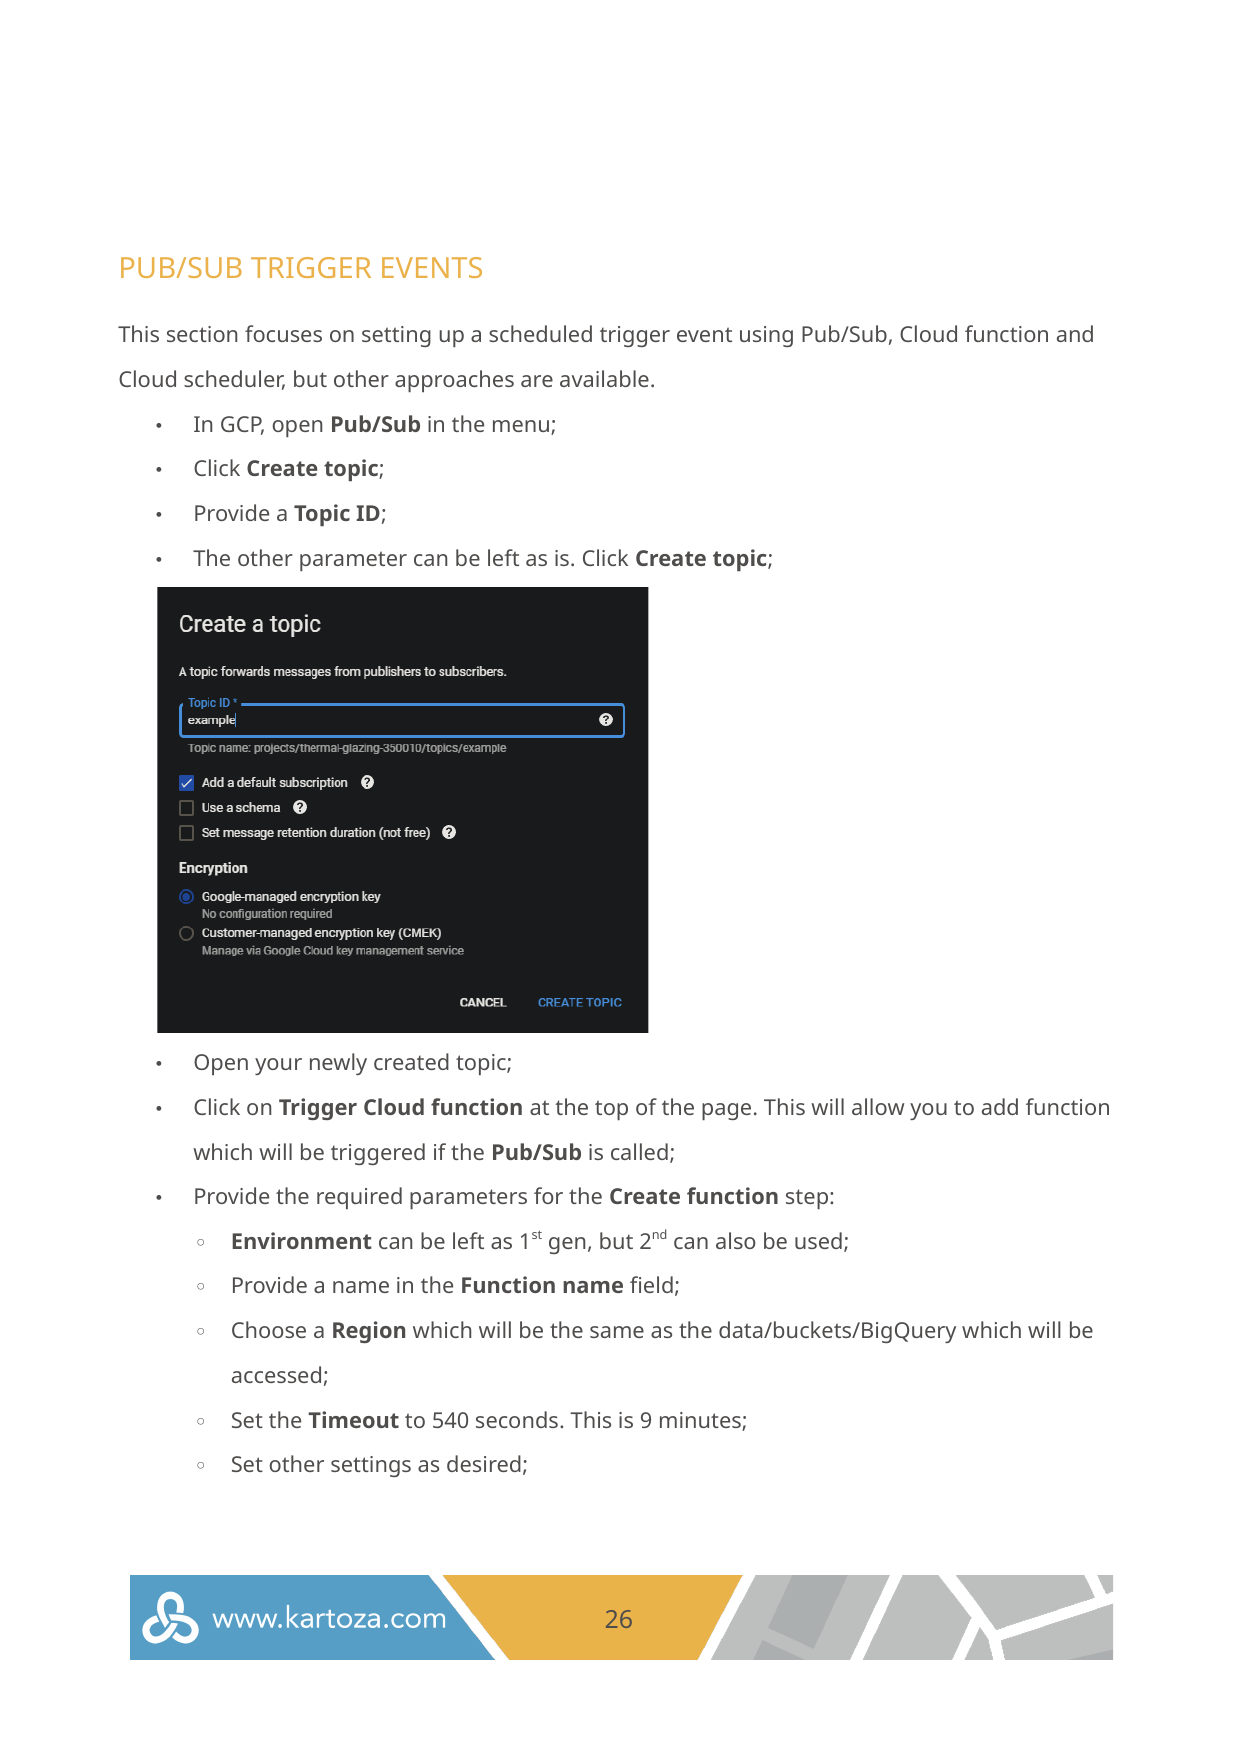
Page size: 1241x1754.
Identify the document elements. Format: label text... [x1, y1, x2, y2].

list Provide a Topic ID; [156, 498, 1122, 528]
list Environment can be left as 1st gen, but 2nd can also be used; [193, 1226, 1122, 1256]
list Provide the required parameters for the Create function step: [156, 1181, 1122, 1211]
list Set other settings as desired; [193, 1449, 1122, 1479]
list Open your newly created topic; [156, 1047, 1122, 1077]
list Click Create topic; [156, 453, 1122, 483]
list Provide a name in the Function name field; [193, 1271, 1122, 1300]
subtitle Pub/Sub trigger events [118, 247, 1122, 287]
text This section focuses on setting up a scheduled trigger event using Pub/Sub, Cloud function and Cloud scheduler, but other approaches are available. [118, 319, 1122, 394]
list Click on Trigger Cloud function at the top of the page. This will allow you to add function which will be triggered if the Pub/Sub is called; [156, 1092, 1122, 1166]
list Set the Timeout to 540 seconds. This is 9 minutes; [193, 1404, 1122, 1434]
list Choose a Region which will be the same as the data/buckets/BigQuery which will be accessed; [193, 1315, 1122, 1390]
list In GCP, open Pub/Sub in the menu; [156, 409, 1122, 438]
list The other parameter can be left as is. Click Create topic; [156, 543, 1122, 572]
picture [157, 587, 649, 1033]
picture [130, 1575, 1114, 1660]
